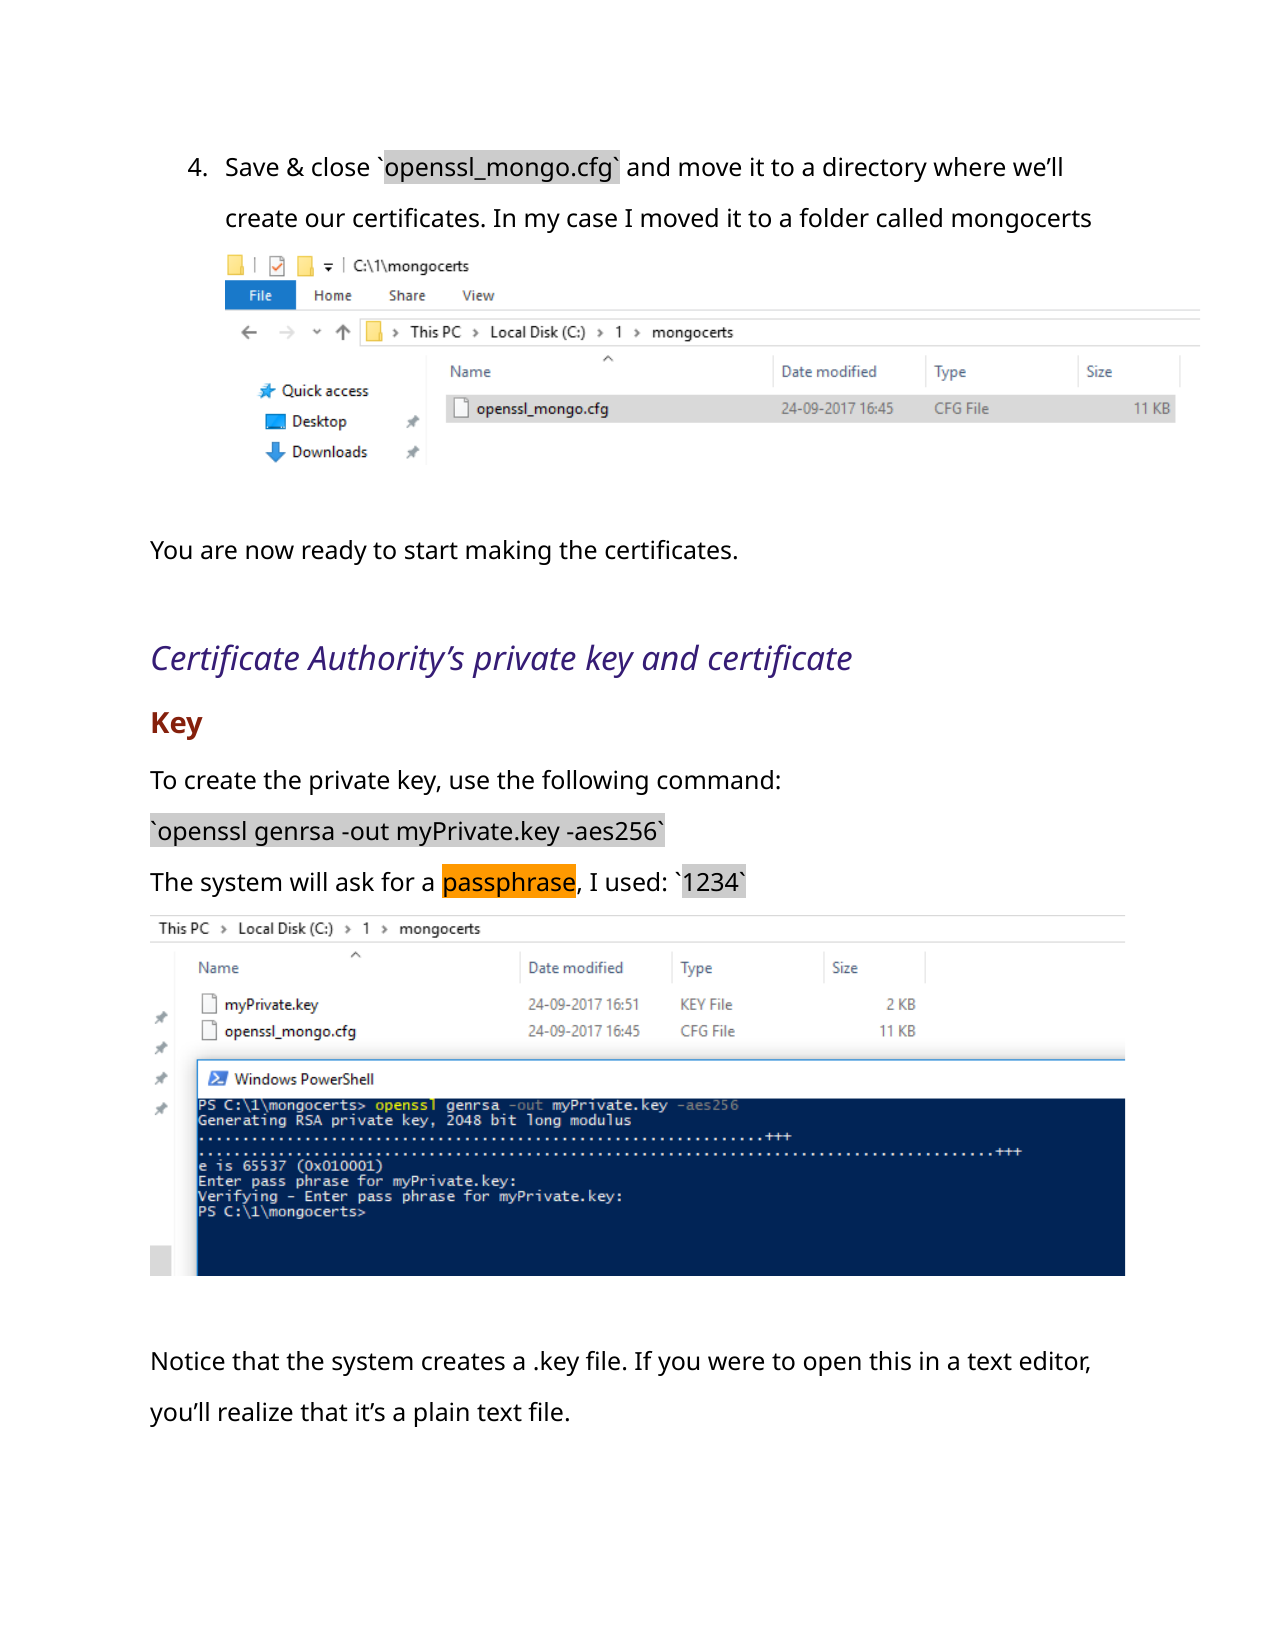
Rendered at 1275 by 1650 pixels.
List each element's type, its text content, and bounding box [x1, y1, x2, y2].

subtitle Key [150, 703, 1125, 742]
list Save & close `openssl_mongo.cfg` and move it to a directory where we’ll create our certificates. In my case I moved it to a folder called mongocerts [187, 150, 1125, 464]
text To create the private key, use the following command: [150, 762, 1125, 796]
text The system will ask for a passphrase, I used: `1234` [150, 864, 1125, 898]
picture [225, 252, 1200, 465]
subtitle Certificate Authority’s private key and certificate [150, 635, 1125, 680]
text `openssl genrsa -out myPrivate.key -aes256` [150, 813, 1125, 847]
text Notice that the system creates a .key file. If you were to open this in a text editor, you’ll realize that it’s a plain text file. [150, 1344, 1125, 1429]
text You are now ready to start making the certificates. [150, 533, 1125, 567]
picture [150, 915, 1125, 1276]
